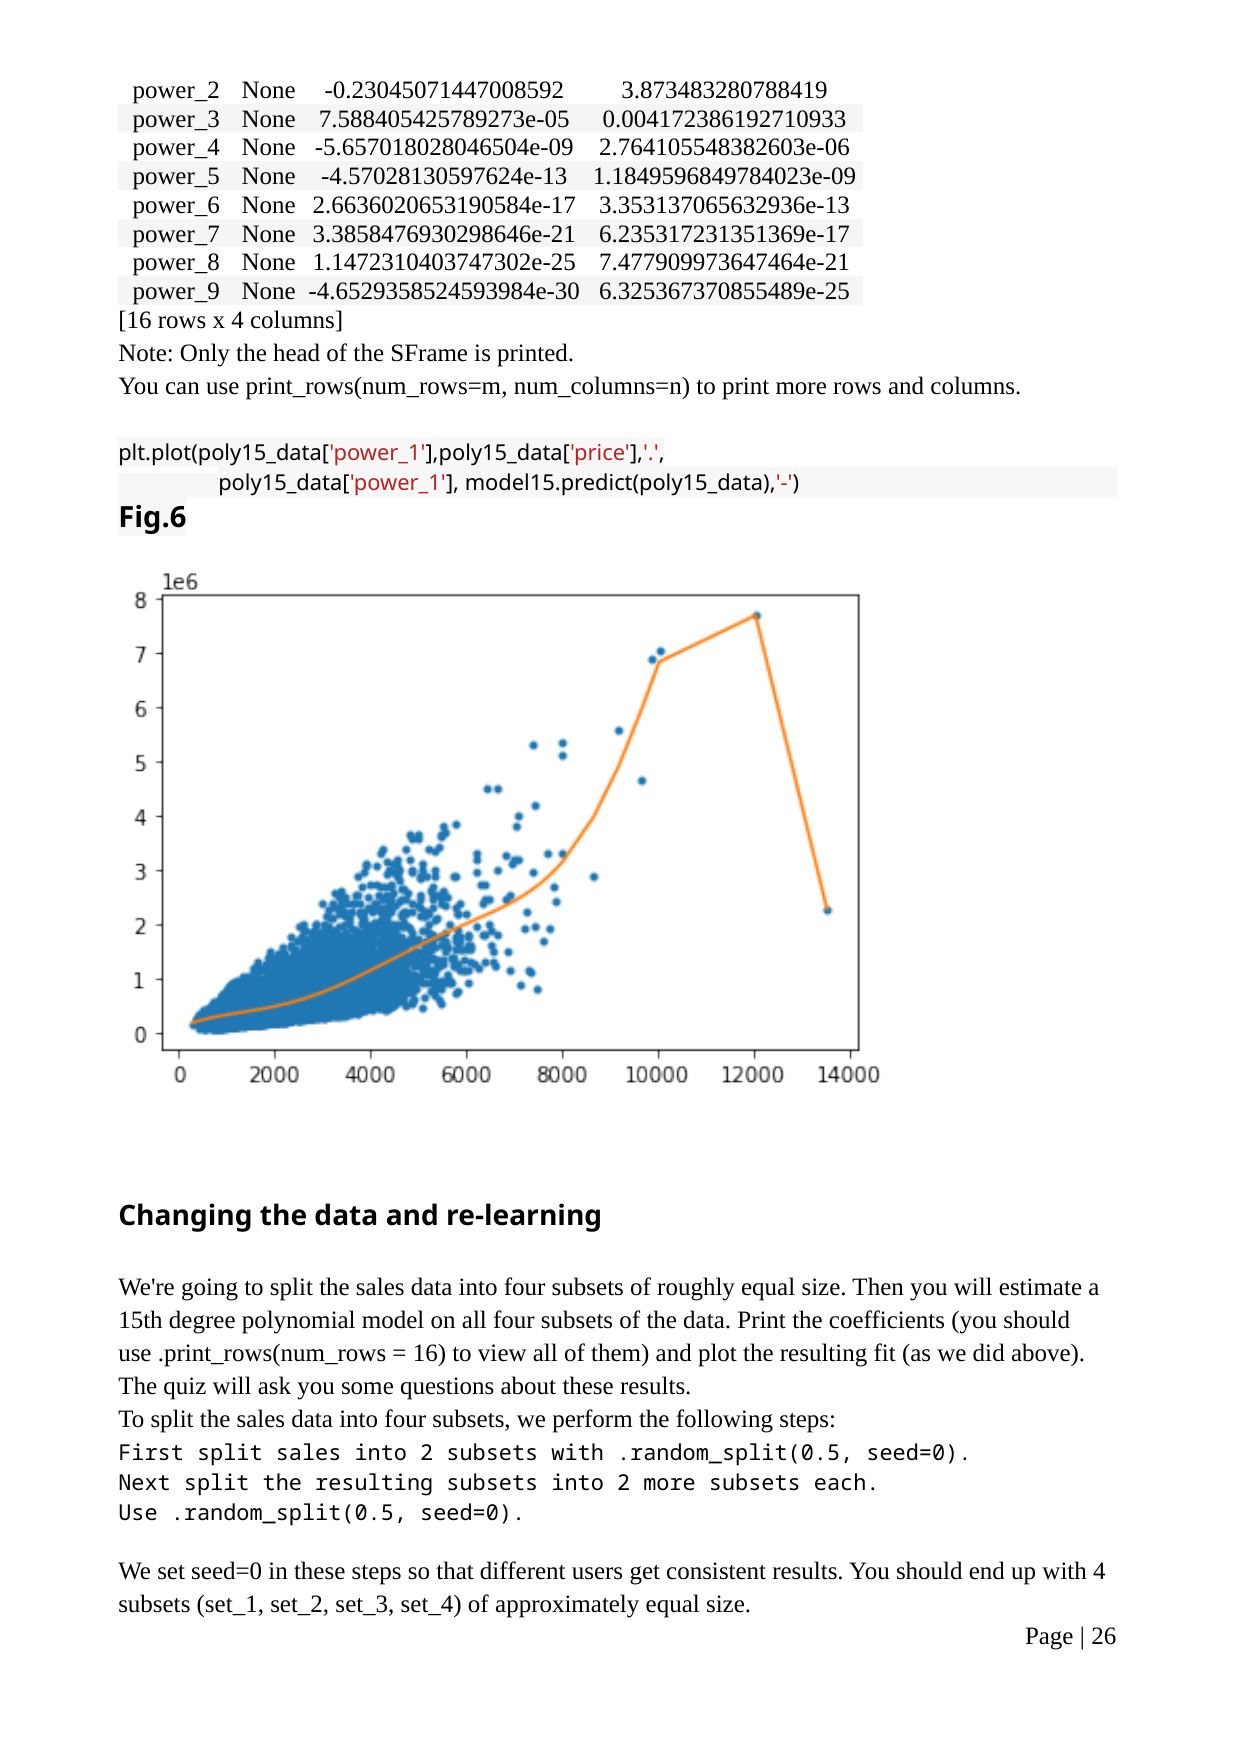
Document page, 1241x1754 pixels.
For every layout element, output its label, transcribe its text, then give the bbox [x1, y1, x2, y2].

table_cell -4.6529358524593984e-30 [303, 276, 585, 305]
text [16 rows x 4 columns] Note: Only the head of the SFrame is printed. You can use print_rows(num_rows=m, num_columns=n) to print more rows and columns. [118, 305, 1122, 400]
table_cell 7.588405425789273e-05 [303, 104, 585, 132]
table_cell None [234, 219, 303, 247]
table_cell power_4 [118, 133, 234, 161]
table_cell None [234, 75, 303, 104]
table_cell 3.353137065632936e-13 [585, 190, 863, 219]
table_cell -0.23045071447008592 [303, 75, 585, 104]
table_cell 3.3858476930298646e-21 [303, 219, 585, 247]
table_cell 7.477909973647464e-21 [585, 248, 863, 276]
text To split the sales data into four subsets, we perform the following steps: [118, 1404, 1122, 1433]
table_cell 1.1849596849784023e-09 [585, 161, 863, 190]
table_cell power_5 [118, 161, 234, 190]
text We set seed=0 in these steps so that different users get consistent results. You should end up with 4 subsets (set_1, set_2, set_3, set_4) of approximately equal size. [118, 1556, 1122, 1618]
table_cell None [234, 133, 303, 161]
table_cell power_9 [118, 276, 234, 305]
table_cell 0.004172386192710933 [585, 104, 863, 132]
text We're going to split the sales data into four subsets of roughly equal size. Then you will estimate a 15th degree polynomial model on all four subsets of the data. Print the coefficients (you should use .print_rows(num_rows = 16) to view all of them) and plot the resulting fit (as we did above). The quiz will ask you some questions about these results. [118, 1272, 1122, 1400]
table_cell power_8 [118, 248, 234, 276]
table_cell None [234, 276, 303, 305]
table_cell 6.325367370855489e-25 [585, 276, 863, 305]
table_cell 2.6636020653190584e-17 [303, 190, 585, 219]
table_cell 2.764105548382603e-06 [585, 133, 863, 161]
table_cell power_3 [118, 104, 234, 132]
table_cell -4.57028130597624e-13 [303, 161, 585, 190]
table_cell power_6 [118, 190, 234, 219]
table_cell None [234, 248, 303, 276]
text Next split the resulting subsets into 2 more subsets each. Use .random_split(0.5, seed=0). [118, 1467, 1122, 1526]
table_cell None [234, 161, 303, 190]
table_cell 3.873483280788419 [585, 75, 863, 104]
subtitle Changing the data and re-learning [118, 1195, 1122, 1233]
table_cell None [234, 104, 303, 132]
table_cell power_7 [118, 219, 234, 247]
text plt.plot(poly15_data['power_1'],poly15_data['price'],'.', [118, 437, 1122, 467]
table_cell -5.657018028046504e-09 [303, 133, 585, 161]
table_cell power_2 [118, 75, 234, 104]
text First split sales into 2 subsets with .random_split(0.5, seed=0). [118, 1437, 1122, 1467]
text poly15_data['power_1'], model15.predict(poly15_data),'-') Fig.6 [118, 467, 1122, 536]
table_cell None [234, 190, 303, 219]
table_cell 6.235317231351369e-17 [585, 219, 863, 247]
table_cell 1.1472310403747302e-25 [303, 248, 585, 276]
